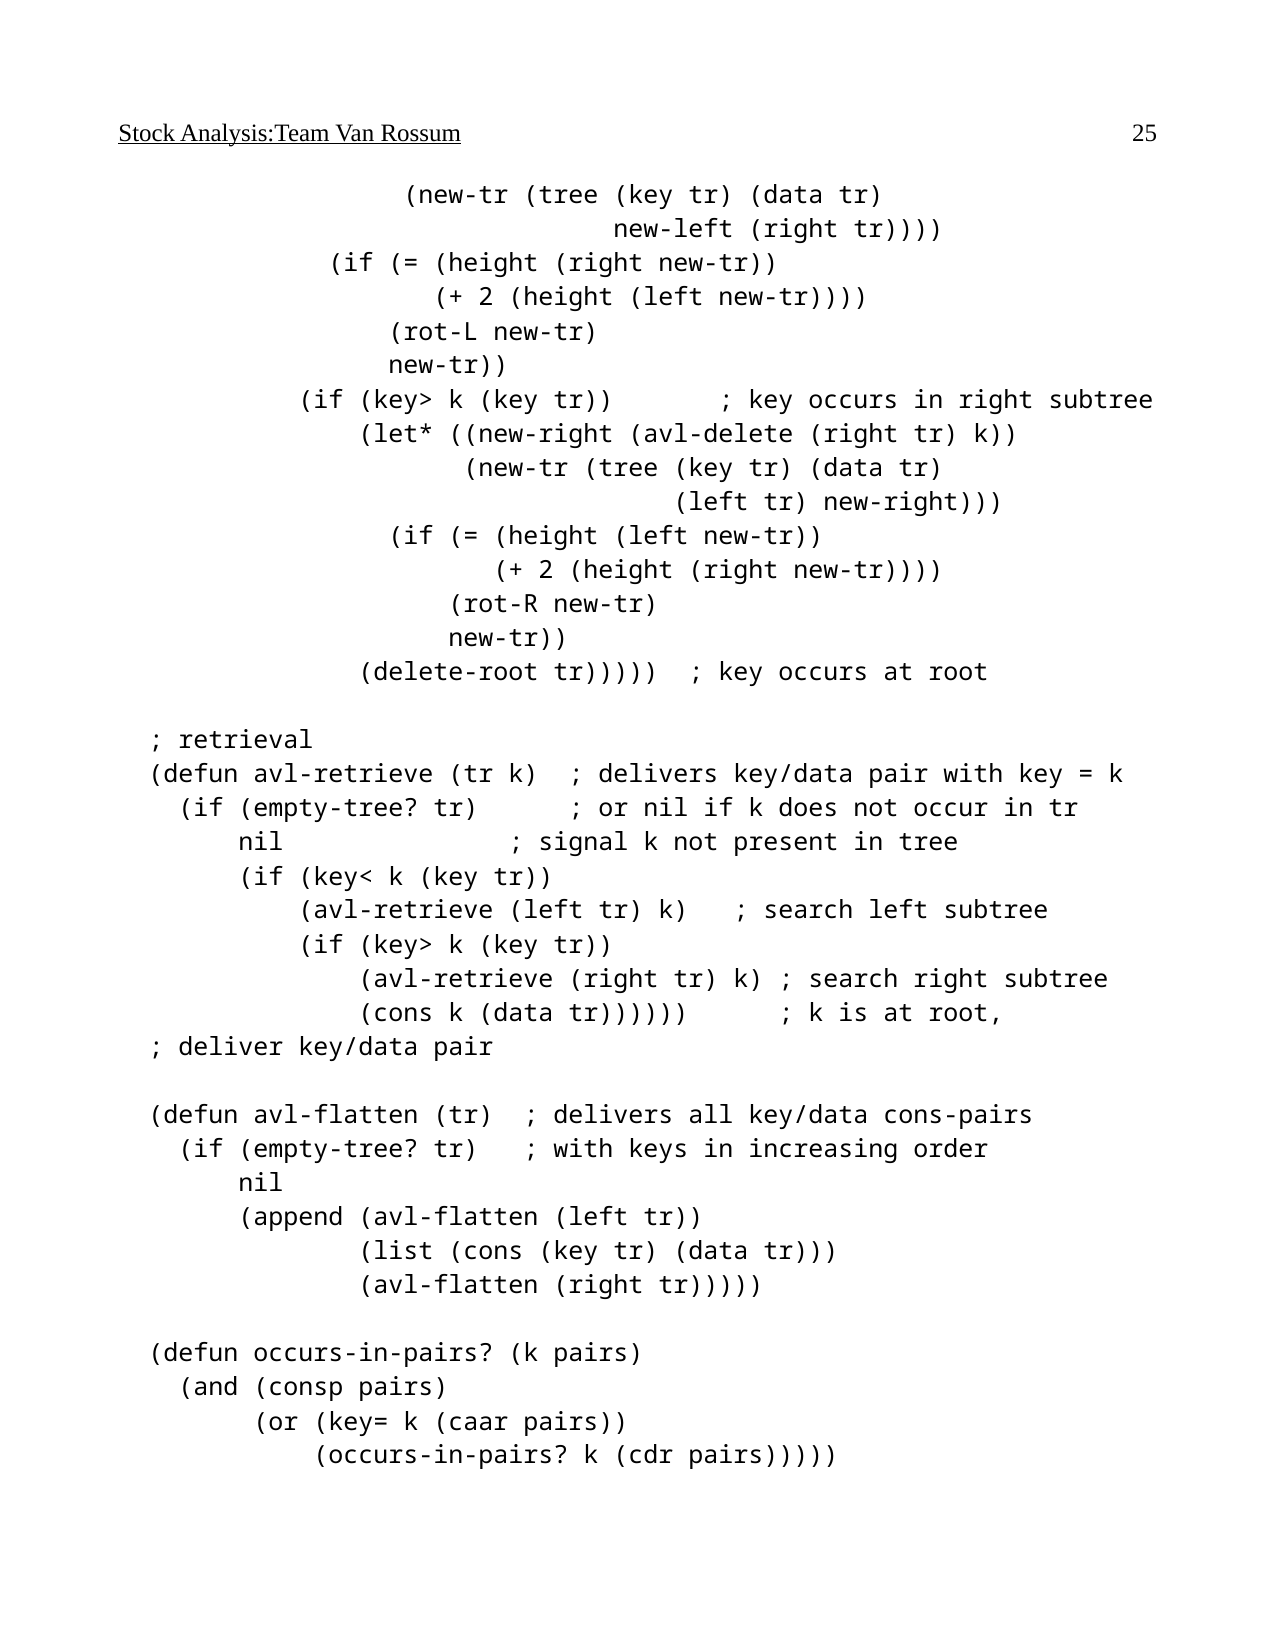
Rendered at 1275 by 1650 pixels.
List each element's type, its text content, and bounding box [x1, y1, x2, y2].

text (or (key= k (caar pairs)) [118, 1403, 1157, 1437]
text (let* ((new-right (avl-delete (right tr) k)) [118, 415, 1157, 449]
text (rot-L new-tr) [118, 313, 1157, 347]
text (delete-root tr))))) ; key occurs at root [118, 654, 1157, 688]
text ; deliver key/data pair [118, 1028, 1157, 1062]
text (+ 2 (height (left new-tr)))) [118, 279, 1157, 313]
text (if (key< k (key tr)) [118, 858, 1157, 892]
text nil [118, 1165, 1157, 1199]
text (left tr) new-right))) [118, 483, 1157, 517]
text (if (= (height (left new-tr)) [118, 517, 1157, 552]
text (if (key> k (key tr)) ; key occurs in right subtree [118, 381, 1157, 415]
text (and (consp pairs) [118, 1369, 1157, 1403]
text new-tr)) [118, 620, 1157, 654]
text (defun avl-flatten (tr) ; delivers all key/data cons-pairs [118, 1097, 1157, 1131]
text new-left (right tr)))) [118, 211, 1157, 245]
text (+ 2 (height (right new-tr)))) [118, 552, 1157, 586]
text ; retrieval [118, 722, 1157, 756]
text (if (= (height (right new-tr)) [118, 245, 1157, 279]
text (if (key> k (key tr)) [118, 926, 1157, 960]
text (new-tr (tree (key tr) (data tr) [118, 449, 1157, 483]
text (rot-R new-tr) [118, 586, 1157, 620]
text (if (empty-tree? tr) ; or nil if k does not occur in tr [118, 790, 1157, 824]
text (append (avl-flatten (left tr)) [118, 1199, 1157, 1233]
text (defun avl-retrieve (tr k) ; delivers key/data pair with key = k [118, 756, 1157, 790]
text (avl-flatten (right tr))))) [118, 1267, 1157, 1301]
text (defun occurs-in-pairs? (k pairs) [118, 1335, 1157, 1369]
text new-tr)) [118, 347, 1157, 381]
text nil ; signal k not present in tree [118, 824, 1157, 858]
text (avl-retrieve (left tr) k) ; search left subtree [118, 892, 1157, 926]
text (occurs-in-pairs? k (cdr pairs))))) [118, 1437, 1157, 1471]
text (cons k (data tr)))))) ; k is at root, [118, 994, 1157, 1028]
text (if (empty-tree? tr) ; with keys in increasing order [118, 1131, 1157, 1165]
text (new-tr (tree (key tr) (data tr) [118, 177, 1157, 211]
text (avl-retrieve (right tr) k) ; search right subtree [118, 960, 1157, 994]
text (list (cons (key tr) (data tr))) [118, 1233, 1157, 1267]
